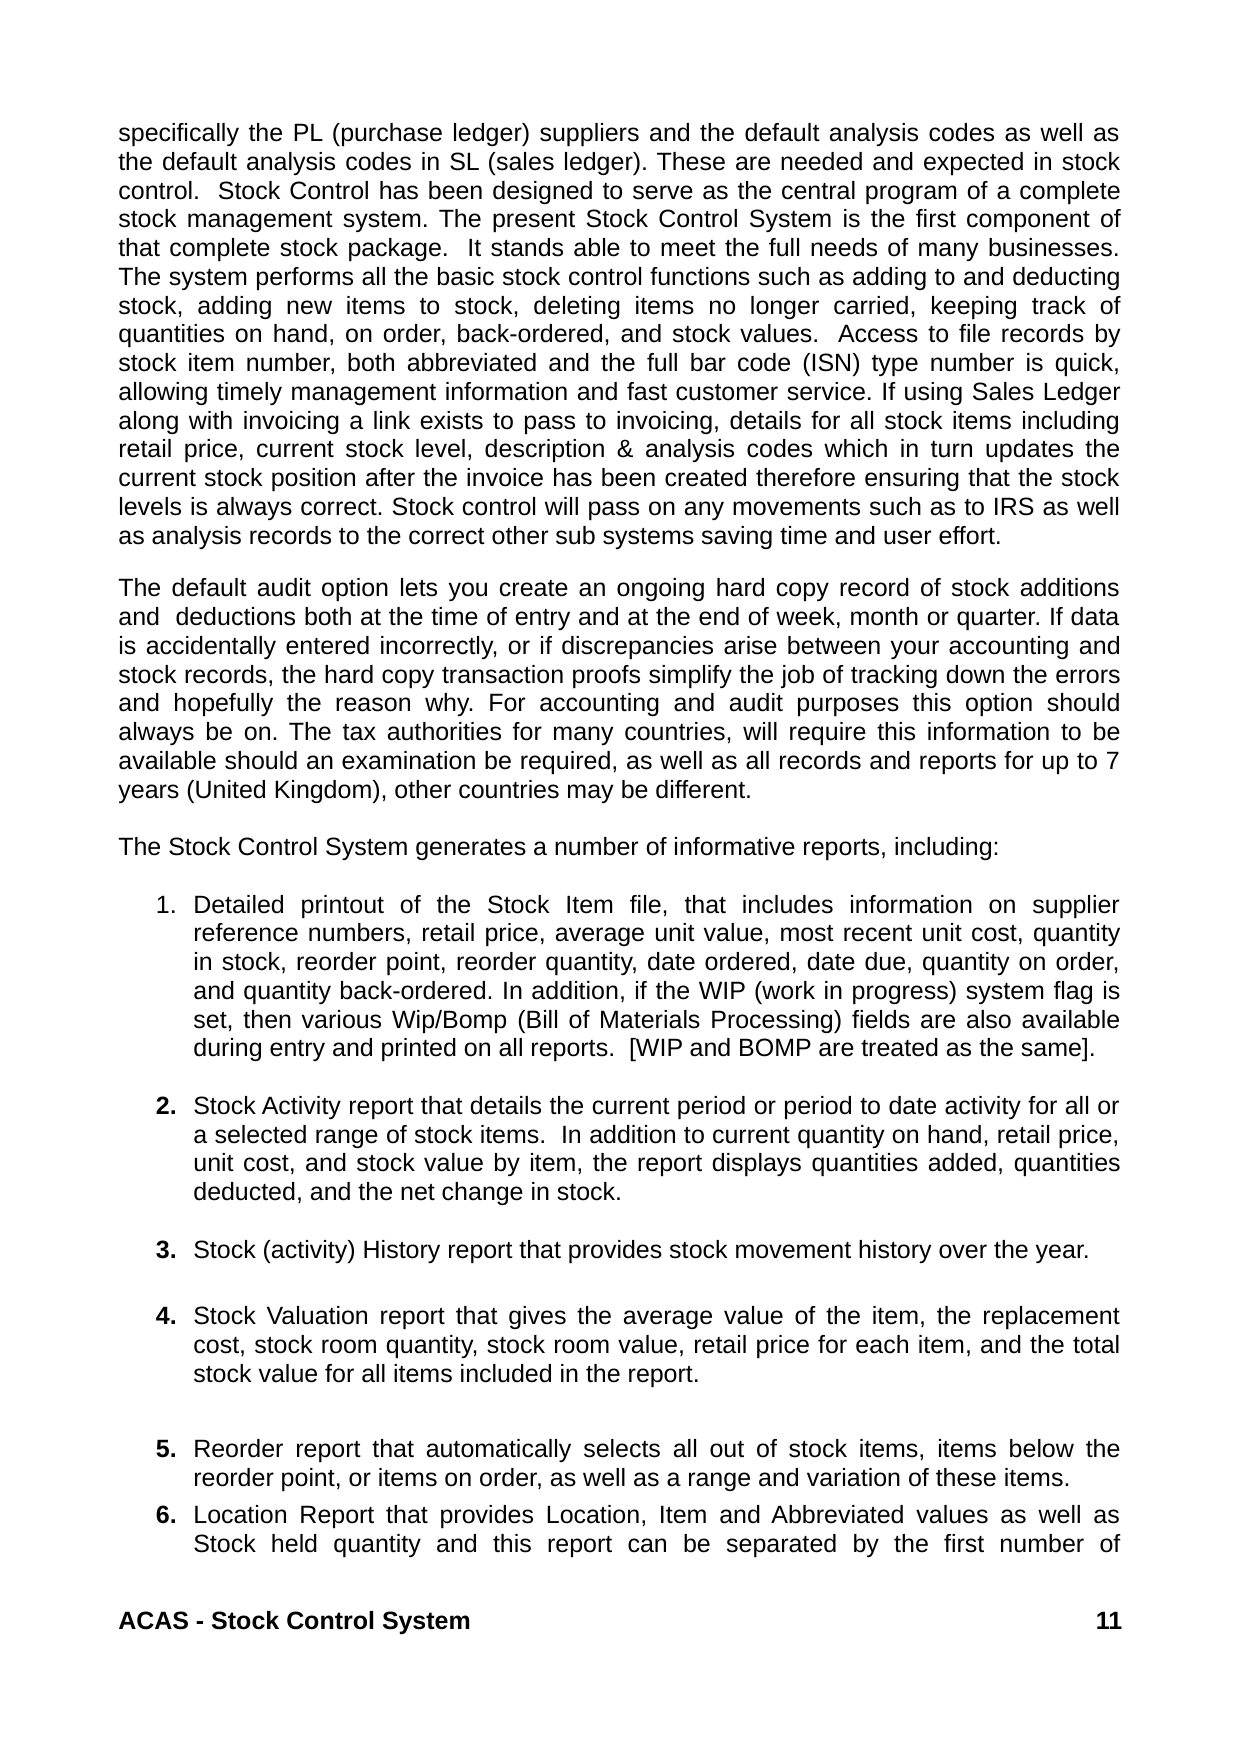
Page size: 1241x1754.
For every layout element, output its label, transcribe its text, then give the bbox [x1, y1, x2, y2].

list Stock Activity report that details the current period or period to date activity for all or a selected range of stock items. In addition to current quantity on hand, retail price, unit cost, and stock value by item, the report displays quantities added, quantities deducted, and the net change in stock. [156, 1091, 1122, 1206]
list Reorder report that automatically selects all out of stock items, items below the reorder point, or items on order, as well as a range and variation of these items. [156, 1434, 1122, 1491]
list Detailed printout of the Stock Item file, that includes information on supplier reference numbers, retail price, average unit value, most recent unit cost, quantity in stock, reorder point, reorder quantity, date ordered, date due, quantity on order, and quantity back-ordered. In addition, if the WIP (work in progress) system flag is set, then various Wip/Bomp (Bill of Materials Processing) fields are also available during entry and printed on all reports. [WIP and BOMP are treated as the same]. [156, 889, 1122, 1062]
list Stock Valuation report that gives the average value of the item, the replacement cost, stock room quantity, stock room value, retail price for each item, and the total stock value for all items included in the report. [156, 1301, 1122, 1387]
list Stock (activity) History report that provides stock movement history over the year. [156, 1234, 1122, 1263]
text The Stock Control System generates a number of informative reports, including: [118, 832, 1122, 861]
text specifically the PL (purchase ledger) suppliers and the default analysis codes as well as the default analysis codes in SL (sales ledger). These are needed and expected in stock control. Stock Control has been designed to serve as the central program of a complete stock management system. The present Stock Control System is the first component of that complete stock package. It stands able to meet the full needs of many businesses. The system performs all the basic stock control functions such as adding to and deducting stock, adding new items to stock, deleting items no longer carried, keeping track of quantities on hand, on order, back-ordered, and stock values. Access to file records by stock item number, both abbreviated and the full bar code (ISN) type number is quick, allowing timely management information and fast customer service. If using Sales Ledger along with invoicing a link exists to pass to invoicing, details for all stock items including retail price, current stock level, description & analysis codes which in turn updates the current stock position after the invoice has been created therefore ensuring that the stock levels is always correct. Stock control will pass on any movements such as to IRS as well as analysis records to the correct other sub systems saving time and user effort. [118, 118, 1122, 549]
list Location Report that provides Location, Item and Abbreviated values as well as Stock held quantity and this report can be separated by the first number of [156, 1500, 1122, 1558]
text The default audit option lets you create an ongoing hard copy record of stock additions and deductions both at the time of entry and at the end of week, month or quarter. If data is accidentally entered incorrectly, or if discrepancies arise between your accounting and stock records, the hard copy transaction proofs simplify the job of tracking down the errors and hopefully the reason why. For accounting and audit purposes this option should always be on. The tax authorities for many countries, will require this information to be available should an examination be required, as well as all records and reports for up to 7 years (United Kingdom), other countries may be different. [118, 573, 1122, 803]
